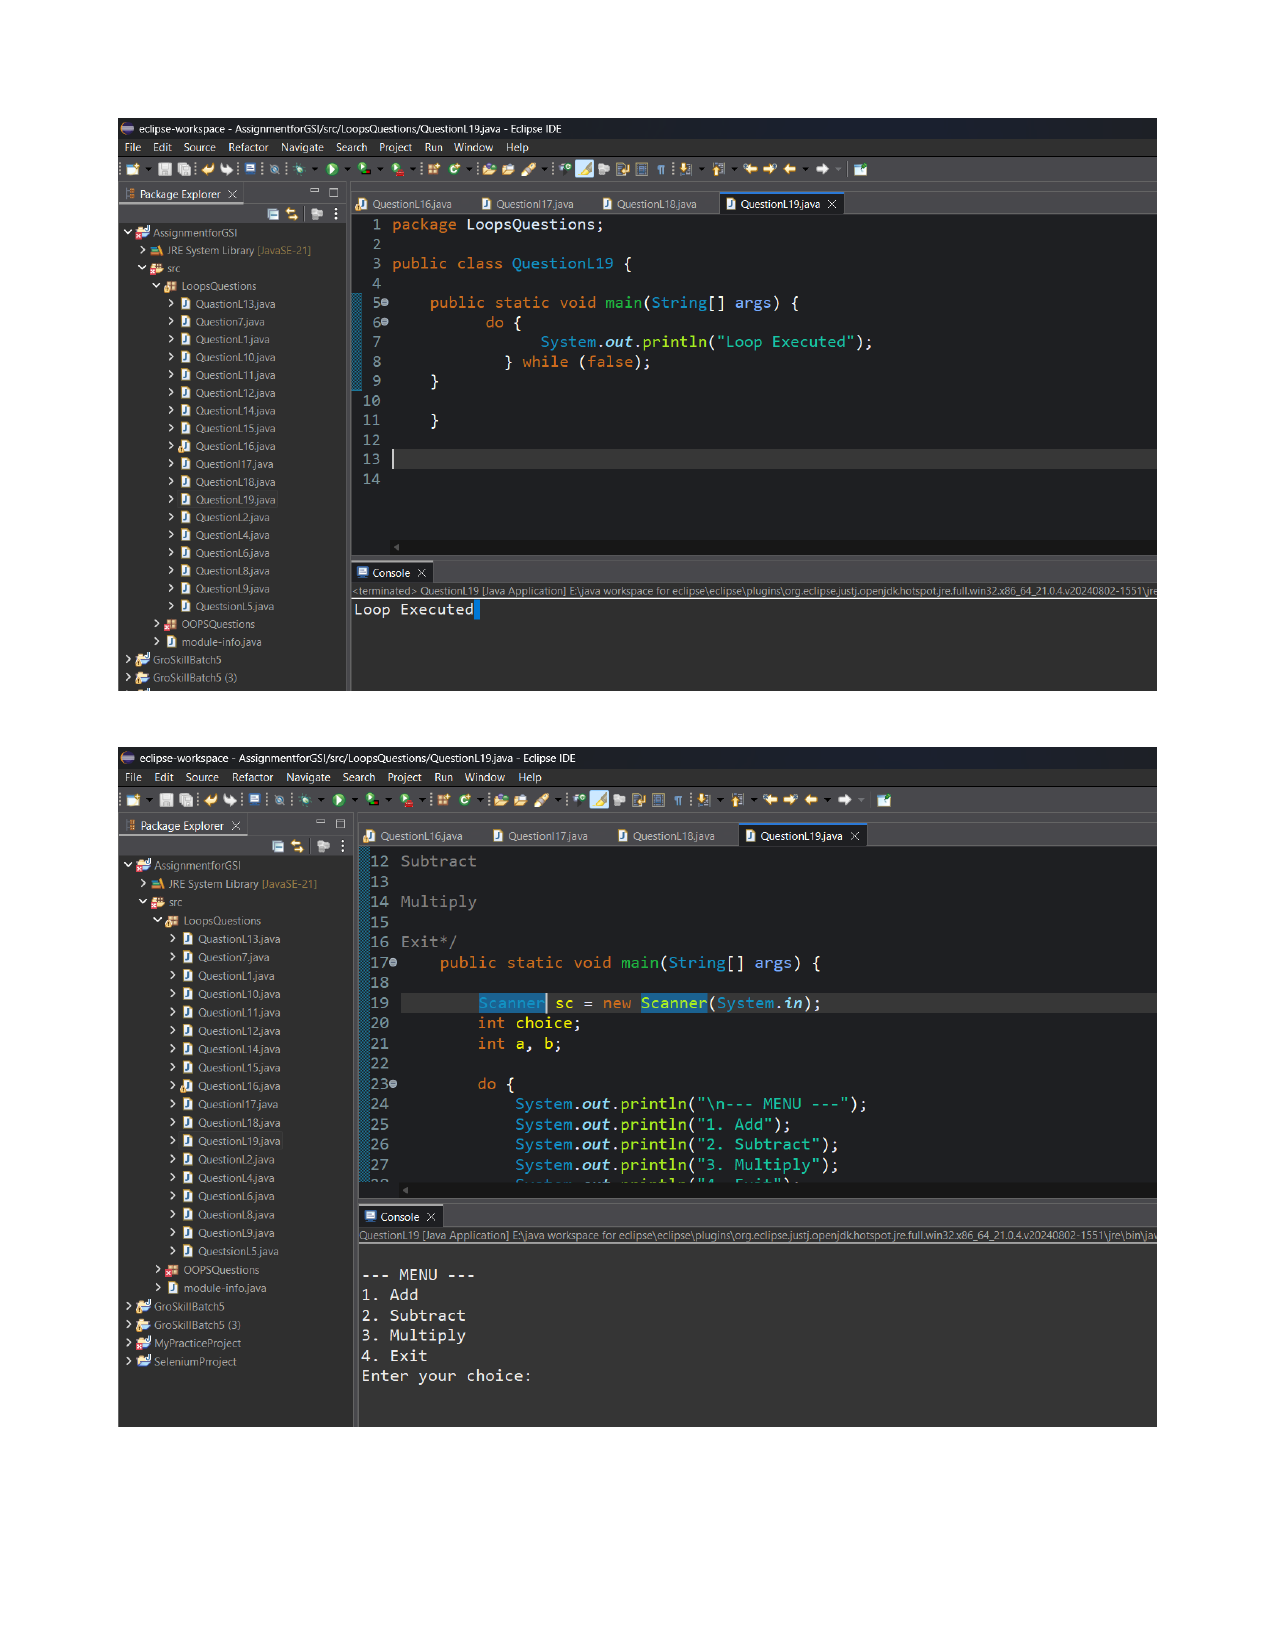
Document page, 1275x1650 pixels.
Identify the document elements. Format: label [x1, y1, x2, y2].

picture [118, 747, 1157, 1427]
picture [118, 118, 1157, 691]
